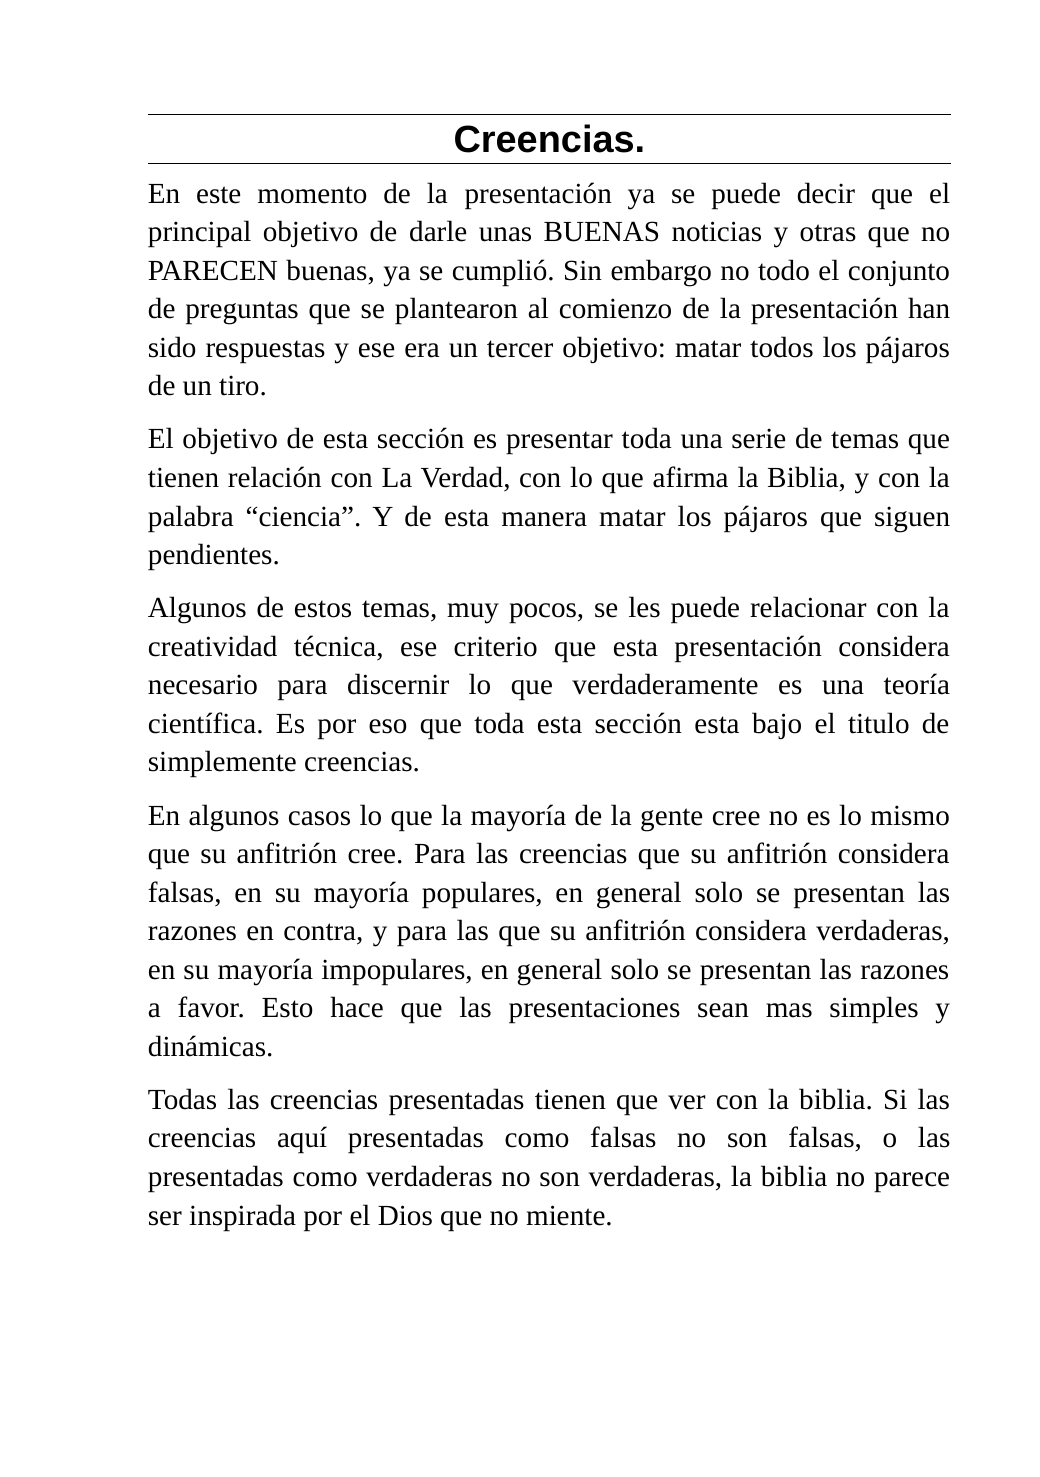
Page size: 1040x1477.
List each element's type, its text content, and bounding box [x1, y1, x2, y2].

text Algunos de estos temas, muy pocos, se les puede relacionar con la creatividad técnica, ese criterio que esta presentación considera necesario para discernir lo que verdaderamente es una teoría científica. Es por eso que toda esta sección esta bajo el titulo de simplemente creencias. [148, 590, 951, 778]
subtitle Creencias. [148, 115, 951, 163]
text Todas las creencias presentadas tienen que ver con la biblia. Si las creencias aquí presentadas como falsas no son falsas, o las presentadas como verdaderas no son verdaderas, la biblia no parece ser inspirada por el Dios que no miente. [148, 1082, 951, 1231]
text En algunos casos lo que la mayoría de la gente cree no es lo mismo que su anfitrión cree. Para las creencias que su anfitrión considera falsas, en su mayoría populares, en general solo se presentan las razones en contra, y para las que su anfitrión considera verdaderas, en su mayoría impopulares, en general solo se presentan las razones a favor. Esto hace que las presentaciones sean mas simples y dinámicas. [148, 798, 951, 1062]
text En este momento de la presentación ya se puede decir que el principal objetivo de darle unas BUENAS noticias y otras que no PARECEN buenas, ya se cumplió. Sin embargo no todo el conjunto de preguntas que se plantearon al comienzo de la presentación han sido respuestas y ese era un tercer objetivo: matar todos los pájaros de un tiro. [148, 176, 951, 402]
text El objetivo de esta sección es presentar toda una serie de temas que tienen relación con La Verdad, con lo que afirma la Biblia, y con la palabra “ciencia”. Y de esta manera matar los pájaros que siguen pendientes. [148, 422, 951, 571]
